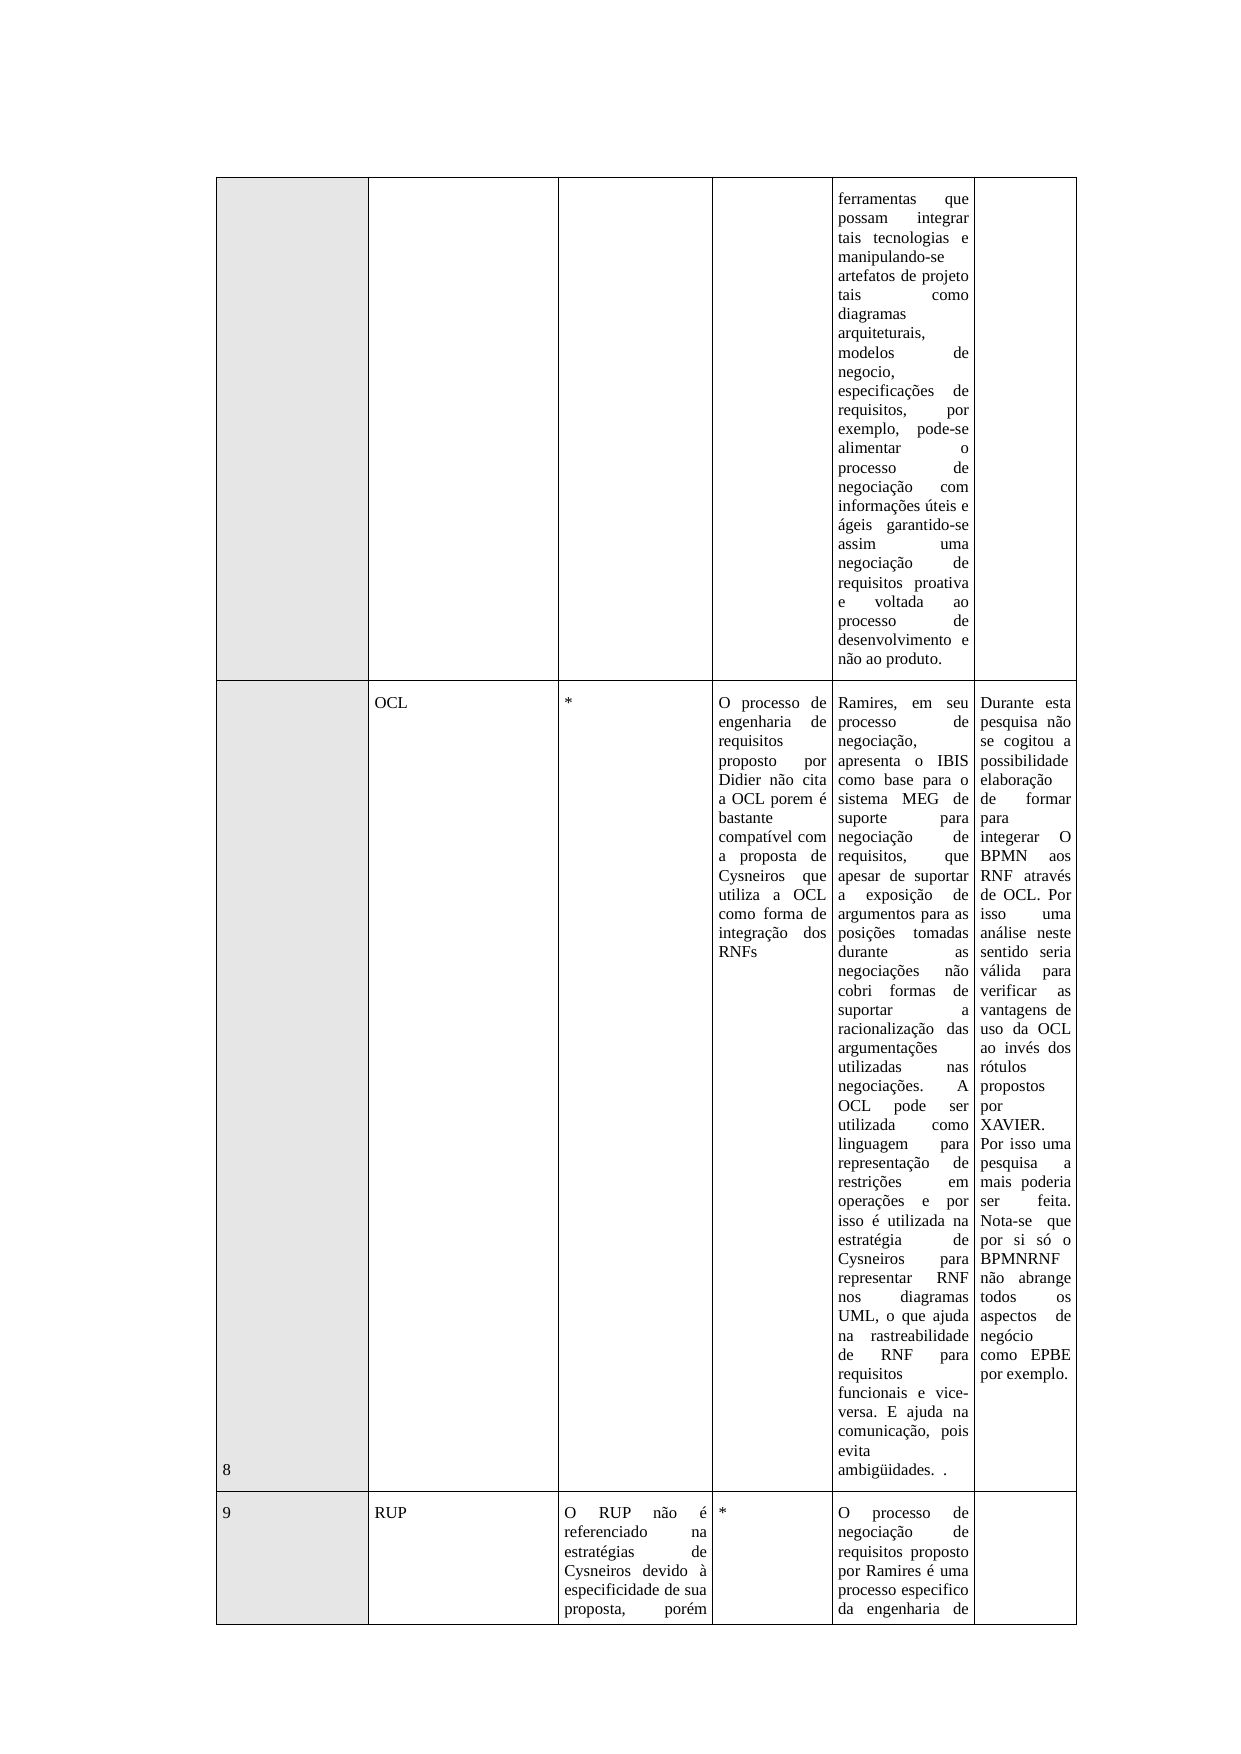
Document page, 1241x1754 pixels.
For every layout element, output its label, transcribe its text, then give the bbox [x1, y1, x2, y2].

table_cell [713, 178, 832, 680]
table_cell * [559, 681, 712, 1491]
table_cell RUP [369, 1492, 558, 1624]
table_cell [975, 178, 1076, 680]
table_cell 8 [217, 681, 368, 1491]
table_cell [217, 178, 368, 680]
table_cell OCL [369, 681, 558, 1491]
table_cell [975, 1492, 1076, 1624]
table_cell ferramentas que possam integrar tais tecnologias e manipulando-se artefatos de projeto tais como diagramas arquiteturais, modelos de negocio, especificações de requisitos, por exemplo, pode-se alimentar o processo de negociação com informações úteis e ágeis garantido-se assim uma negociação de requisitos proativa e voltada ao processo de desenvolvimento e não ao produto. [833, 178, 974, 680]
table_cell * [713, 1492, 832, 1624]
table_cell 9 [217, 1492, 368, 1624]
table_cell O RUP não é referenciado na estratégias de Cysneiros devido à especificidade de sua proposta, porém [559, 1492, 712, 1624]
table_cell [559, 178, 712, 680]
table_cell O processo de negociação de requisitos proposto por Ramires é uma processo especifico da engenharia de [833, 1492, 974, 1624]
table_cell Ramires, em seu processo de negociação, apresenta o IBIS como base para o sistema MEG de suporte para negociação de requisitos, que apesar de suportar a exposição de argumentos para as posições tomadas durante as negociações não cobri formas de suportar a racionalização das argumentações utilizadas nas negociações. A OCL pode ser utilizada como linguagem para representação de restrições em operações e por isso é utilizada na estratégia de Cysneiros para representar RNF nos diagramas UML, o que ajuda na rastreabilidade de RNF para requisitos funcionais e vice-versa. E ajuda na comunicação, pois evita ambigüidades. . [833, 681, 974, 1491]
table_cell O processo de engenharia de requisitos proposto por Didier não cita a OCL porem é bastante compatível com a proposta de Cysneiros que utiliza a OCL como forma de integração dos RNFs [713, 681, 832, 1491]
table_cell [369, 178, 558, 680]
table_cell Durante esta pesquisa não se cogitou a possibilidade elaboração de formar para integerar O BPMN aos RNF através de OCL. Por isso uma análise neste sentido seria válida para verificar as vantagens de uso da OCL ao invés dos rótulos propostos por XAVIER. Por isso uma pesquisa a mais poderia ser feita. Nota-se que por si só o BPMNRNF não abrange todos os aspectos de negócio como EPBE por exemplo. [975, 681, 1076, 1491]
